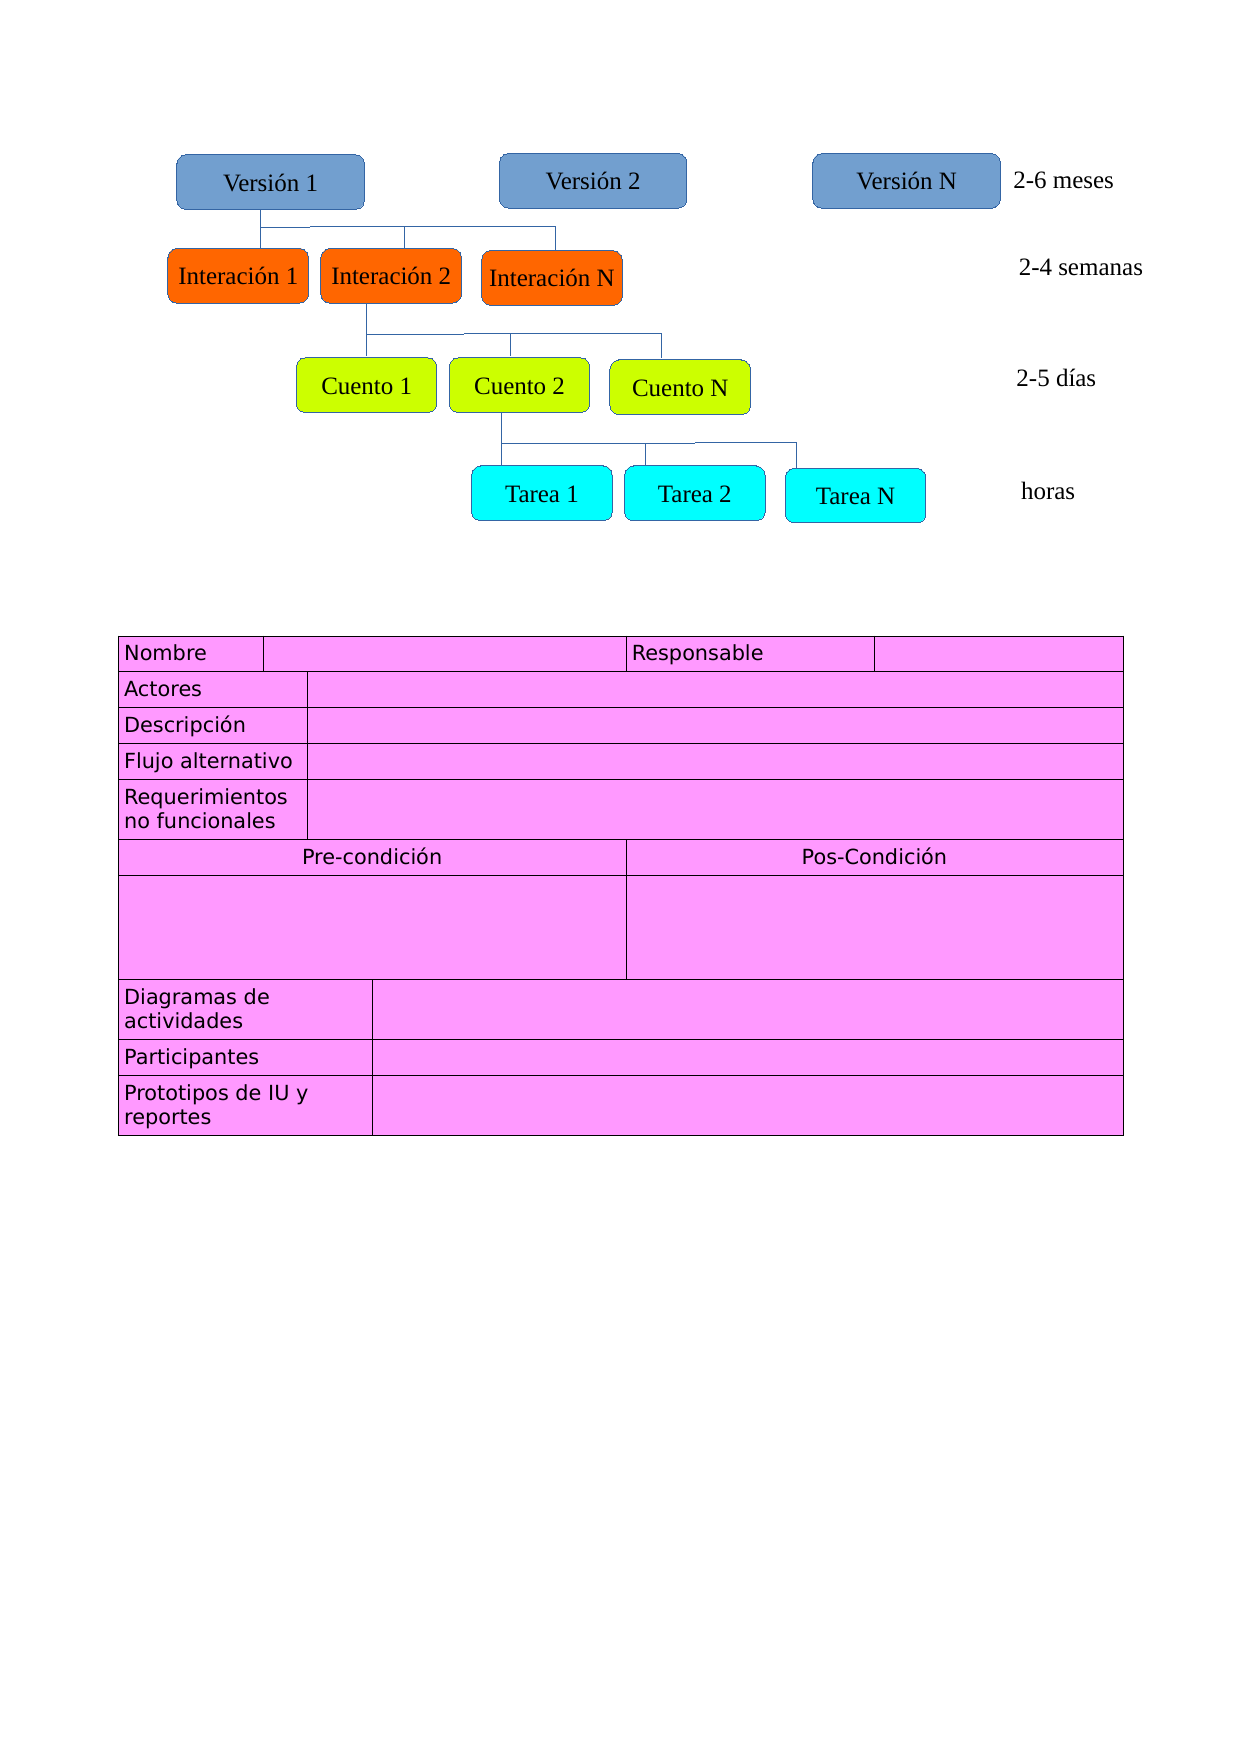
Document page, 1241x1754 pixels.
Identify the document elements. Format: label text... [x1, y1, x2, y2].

table_cell [119, 876, 626, 979]
table_cell Requerimientos no funcionales [119, 780, 307, 839]
table_cell [373, 980, 1123, 1039]
table_header Nombre [119, 637, 263, 671]
table_cell [627, 876, 1123, 979]
table_cell [373, 1076, 1123, 1135]
table_cell Prototipos de IU y reportes [119, 1076, 372, 1135]
table_header [264, 637, 626, 671]
table_cell Pre-condición [119, 840, 626, 875]
table_cell [308, 744, 1123, 779]
table_header [875, 637, 1123, 671]
table_cell [308, 672, 1123, 707]
table_cell Diagramas de actividades [119, 980, 372, 1039]
table_cell Actores [119, 672, 307, 707]
table_cell Pos-Condición [627, 840, 1123, 875]
table_cell Flujo alternativo [119, 744, 307, 779]
table_cell [308, 780, 1123, 839]
table_header Responsable [627, 637, 874, 671]
table_cell Participantes [119, 1040, 372, 1075]
table_cell [373, 1040, 1123, 1075]
table_cell [308, 708, 1123, 743]
table_cell Descripción [119, 708, 307, 743]
